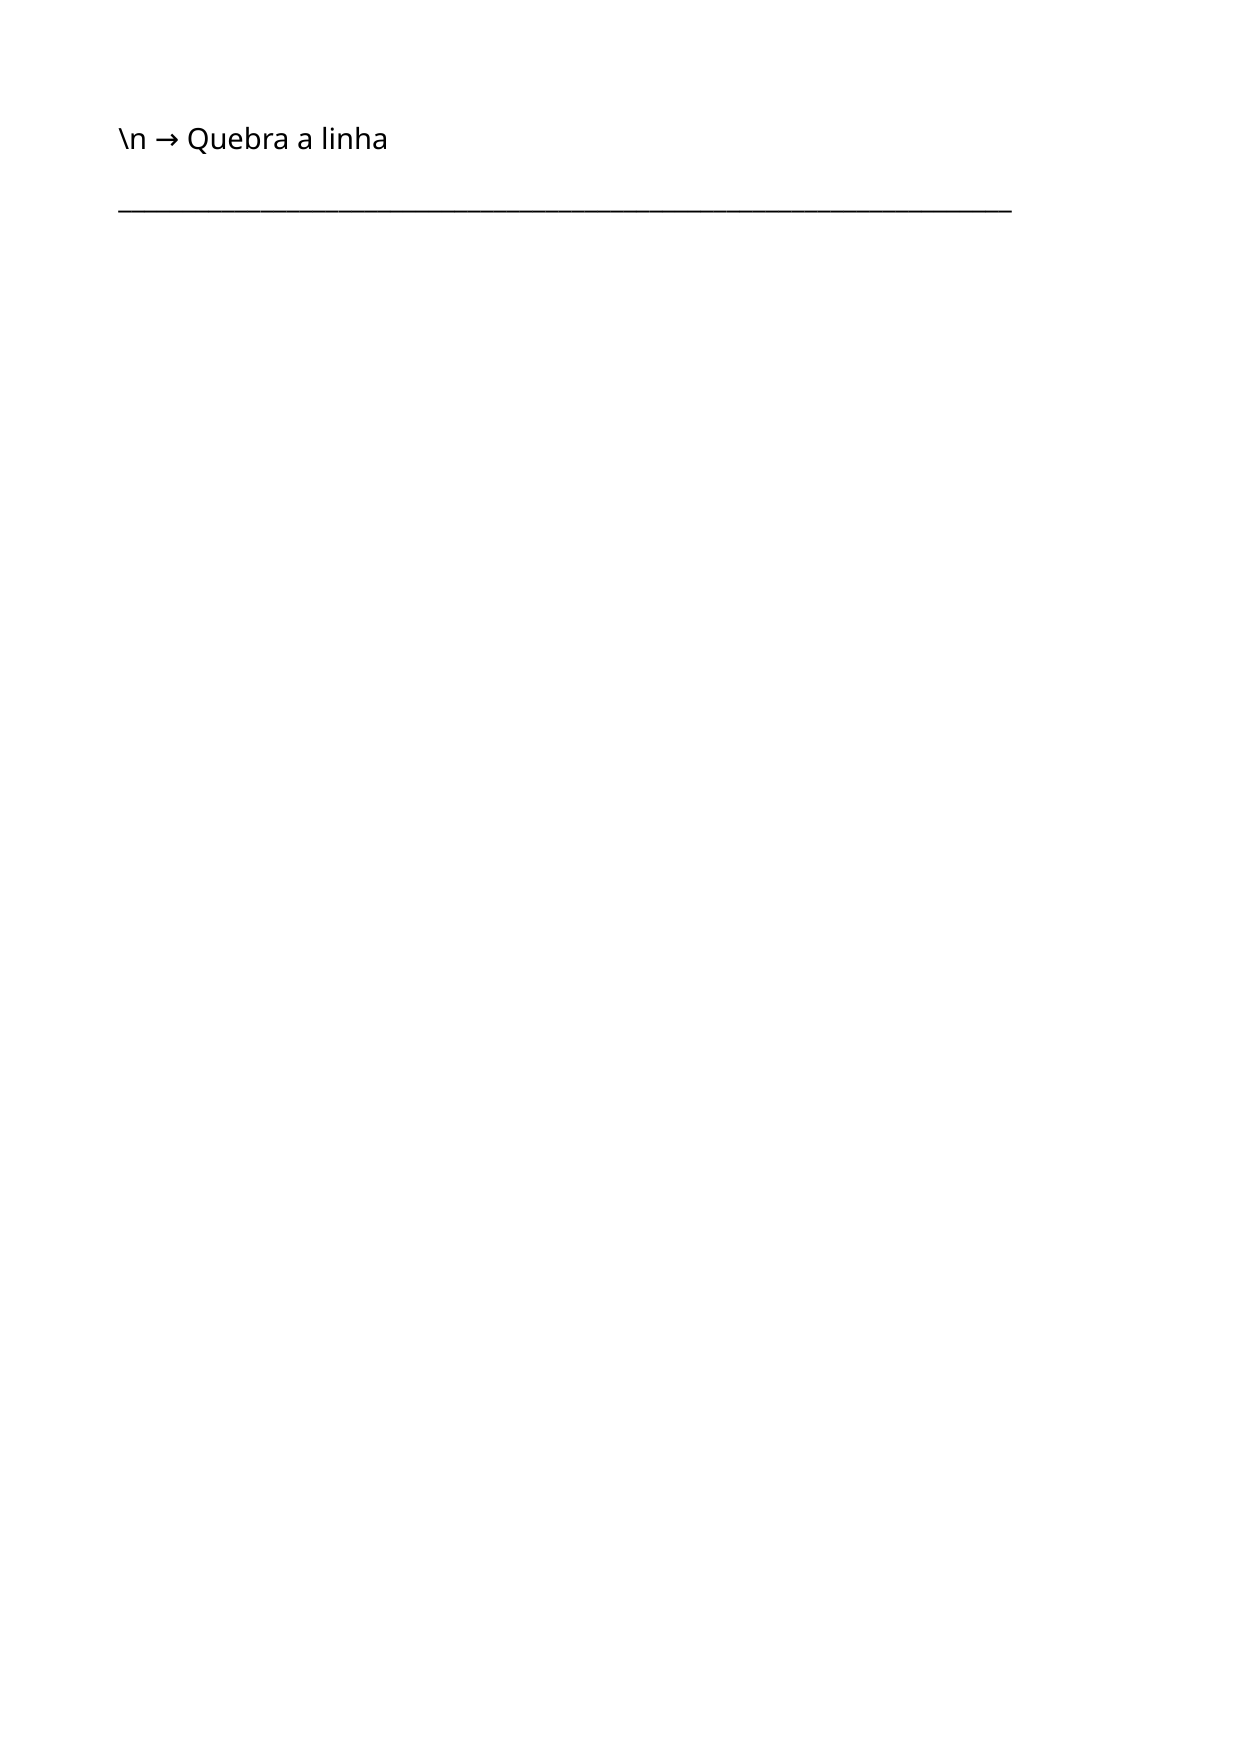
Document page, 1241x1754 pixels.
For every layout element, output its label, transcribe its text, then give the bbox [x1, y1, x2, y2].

text _____________________________________________________________________ [118, 178, 1122, 217]
text \n → Quebra a linha [118, 118, 1122, 158]
